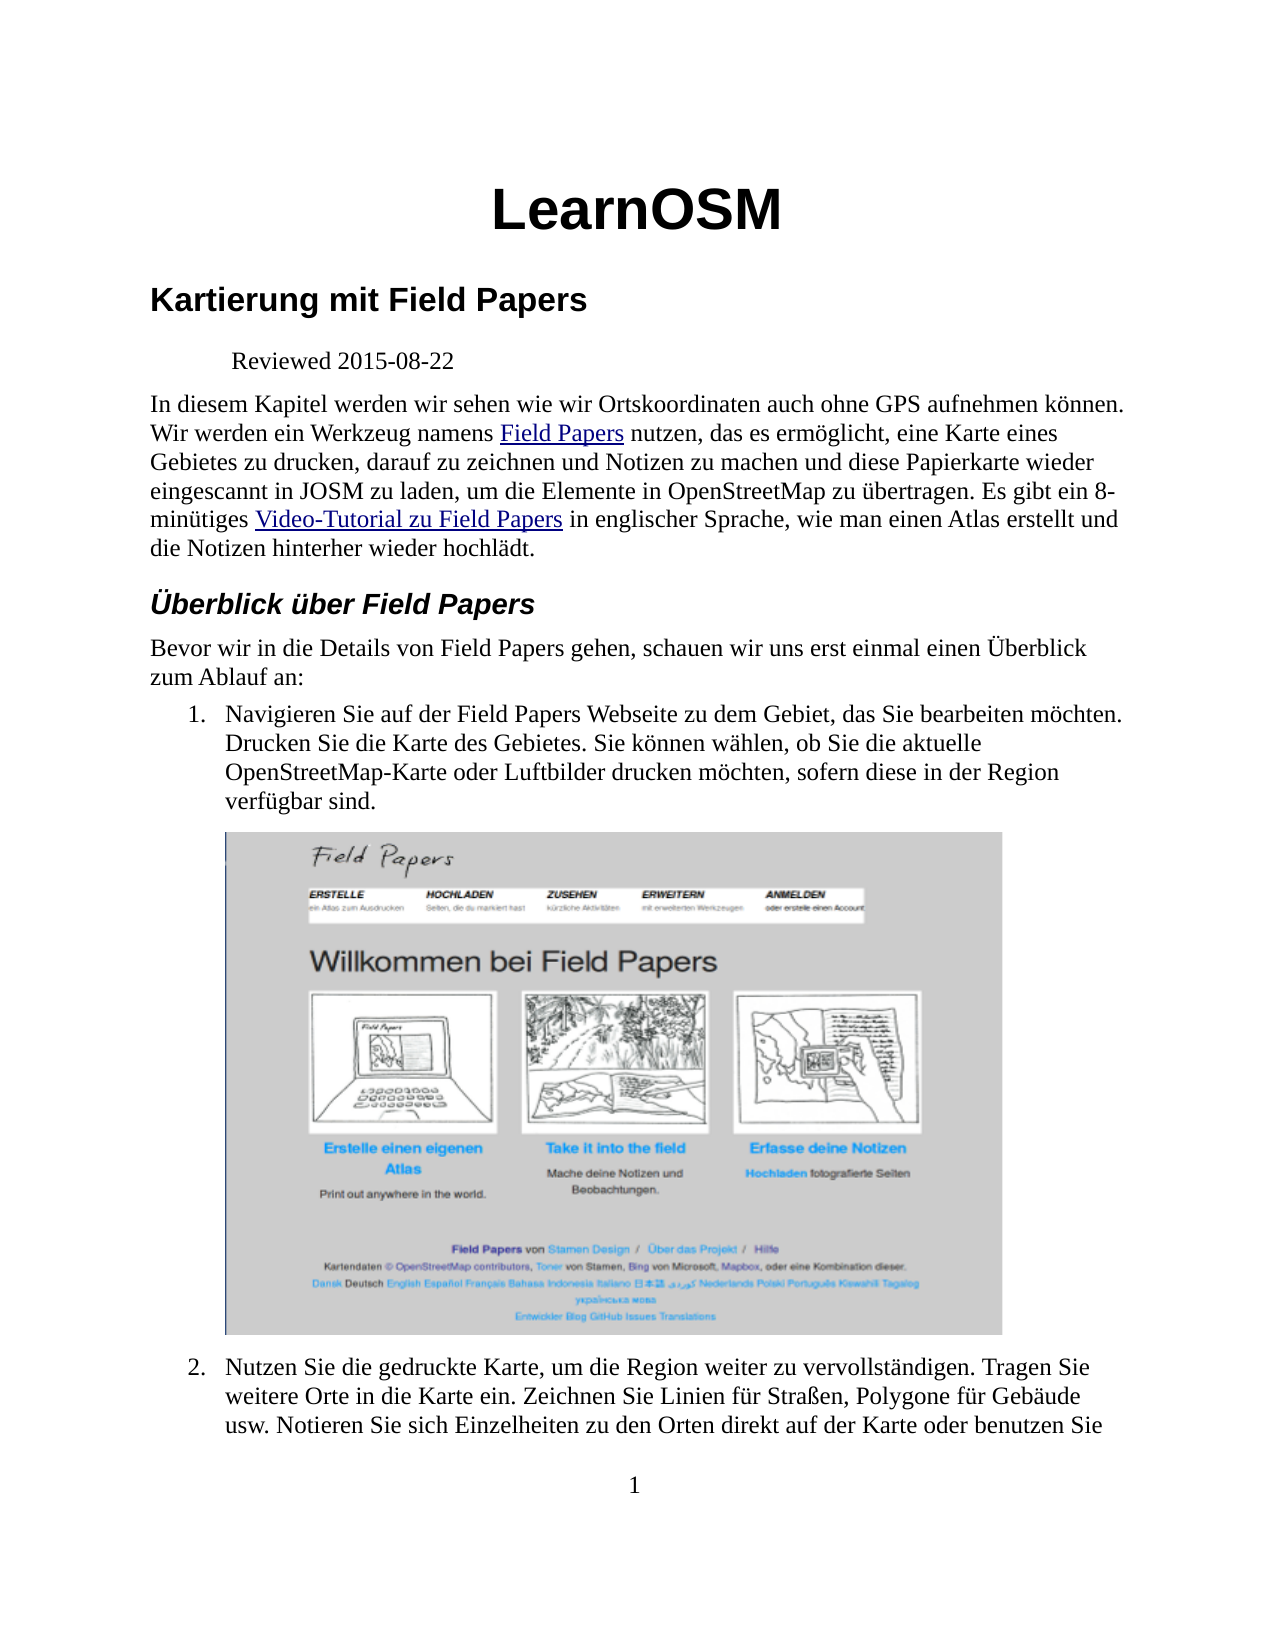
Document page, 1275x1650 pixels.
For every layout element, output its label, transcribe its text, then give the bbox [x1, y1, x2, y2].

text Bevor wir in die Details von Field Papers gehen, schauen wir uns erst einmal einen Überblick zum Ablauf an: [150, 633, 1125, 691]
text In diesem Kapitel werden wir sehen wie wir Ortskoordinaten auch ohne GPS aufnehmen können. Wir werden ein Werkzeug namens Field Papers nutzen, das es ermöglicht, eine Karte eines Gebietes zu drucken, darauf zu zeichnen und Notizen zu machen und diese Papierkarte wieder eingescannt in JOSM zu laden, um die Elemente in OpenStreetMap zu übertragen. Es gibt ein 8-minütiges Video-Tutorial zu Field Papers in englischer Sprache, wie man einen Atlas erstellt und die Notizen hinterher wieder hochlädt. [150, 389, 1125, 562]
text Reviewed 2015-08-22 [225, 346, 1125, 374]
list Nutzen Sie die gedruckte Karte, um die Region weiter zu vervollständigen. Tragen Sie weitere Orte in die Karte ein. Zeichnen Sie Linien für Straßen, Polygone für Gebäude usw. Notieren Sie sich Einzelheiten zu den Orten direkt auf der Karte oder benutzen Sie [187, 1352, 1125, 1438]
title LearnOSM [150, 175, 1125, 242]
picture [225, 832, 1003, 1335]
list Navigieren Sie auf der Field Papers Webseite zu dem Gebiet, das Sie bearbeiten möchten. Drucken Sie die Karte des Gebietes. Sie können wählen, ob Sie die aktuelle OpenStreetMap-Karte oder Luftbilder drucken möchten, sofern diese in der Region verfügbar sind. [187, 699, 1125, 814]
subtitle Überblick über Field Papers [150, 587, 1125, 621]
subtitle Kartierung mit Field Papers [150, 279, 1125, 318]
